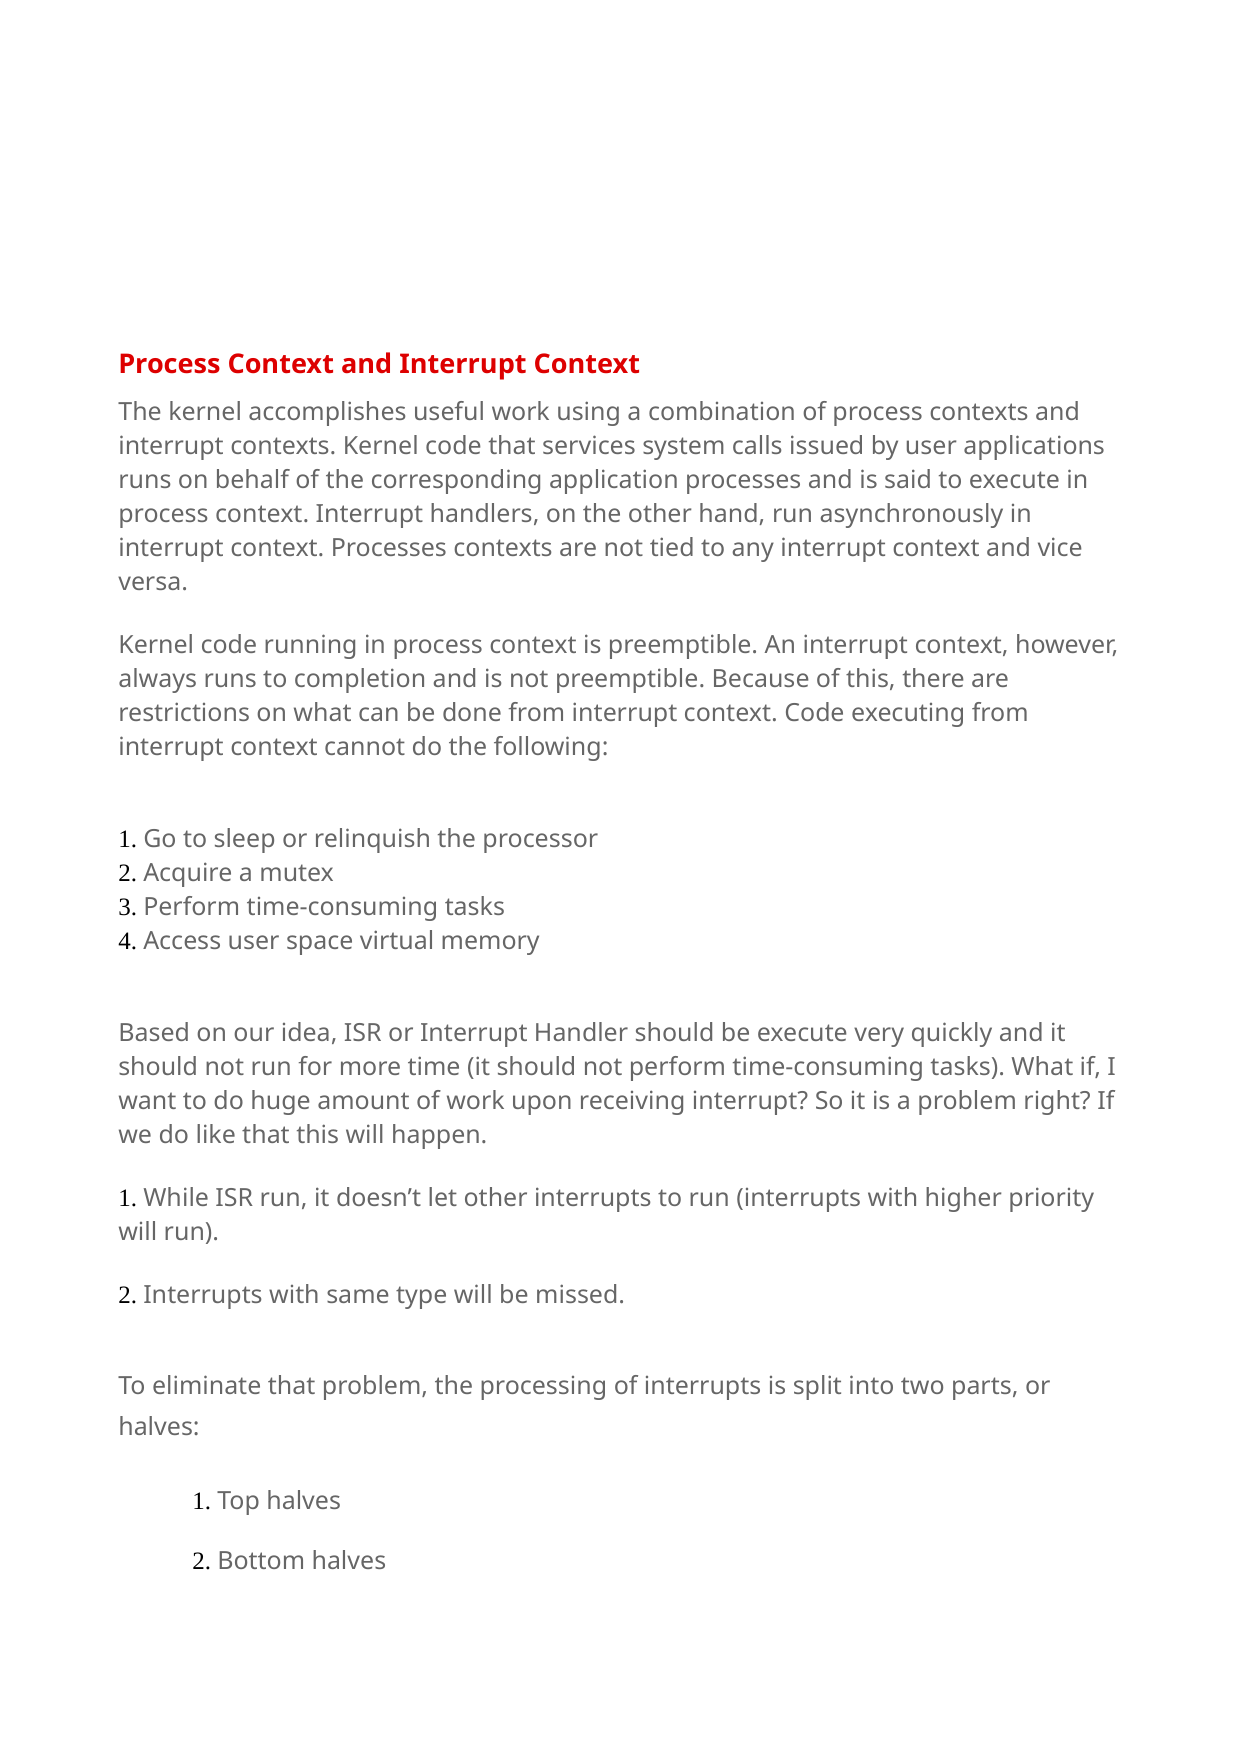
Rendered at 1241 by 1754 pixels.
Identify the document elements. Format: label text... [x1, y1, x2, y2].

text Based on our idea, ISR or Interrupt Handler should be execute very quickly and it should not run for more time (it should not perform time-consuming tasks). What if, I want to do huge amount of work upon receiving interrupt? So it is a problem right? If we do like that this will happen. [118, 1014, 1122, 1151]
text 3. Perform time-consuming tasks [118, 889, 1122, 923]
text The kernel accomplishes useful work using a combination of process contexts and interrupt contexts. Kernel code that services system calls issued by user applications runs on behalf of the corresponding application processes and is said to execute in process context. Interrupt handlers, on the other hand, run asynchronously in interrupt context. Processes contexts are not tied to any interrupt context and vice versa. [118, 394, 1122, 598]
text 2. Bottom halves [118, 1542, 1122, 1576]
text To eliminate that problem, the processing of interrupts is split into two parts, or halves: [118, 1368, 1122, 1443]
text 1. Go to sleep or relinquish the processor [118, 821, 1122, 855]
text 2. Acquire a mutex [118, 855, 1122, 889]
text 1. While ISR run, it doesn’t let other interrupts to run (interrupts with higher priority will run). [118, 1179, 1122, 1247]
text Kernel code running in process context is preemptible. An interrupt context, however, always runs to completion and is not preemptible. Because of this, there are restrictions on what can be done from interrupt context. Code executing from interrupt context cannot do the following: [118, 627, 1122, 763]
subtitle Process Context and Interrupt Context [118, 344, 1122, 381]
text 4. Access user space virtual memory [118, 923, 1122, 957]
text 1. Top halves [118, 1483, 1122, 1517]
text 2. Interrupts with same type will be missed. [118, 1276, 1122, 1310]
